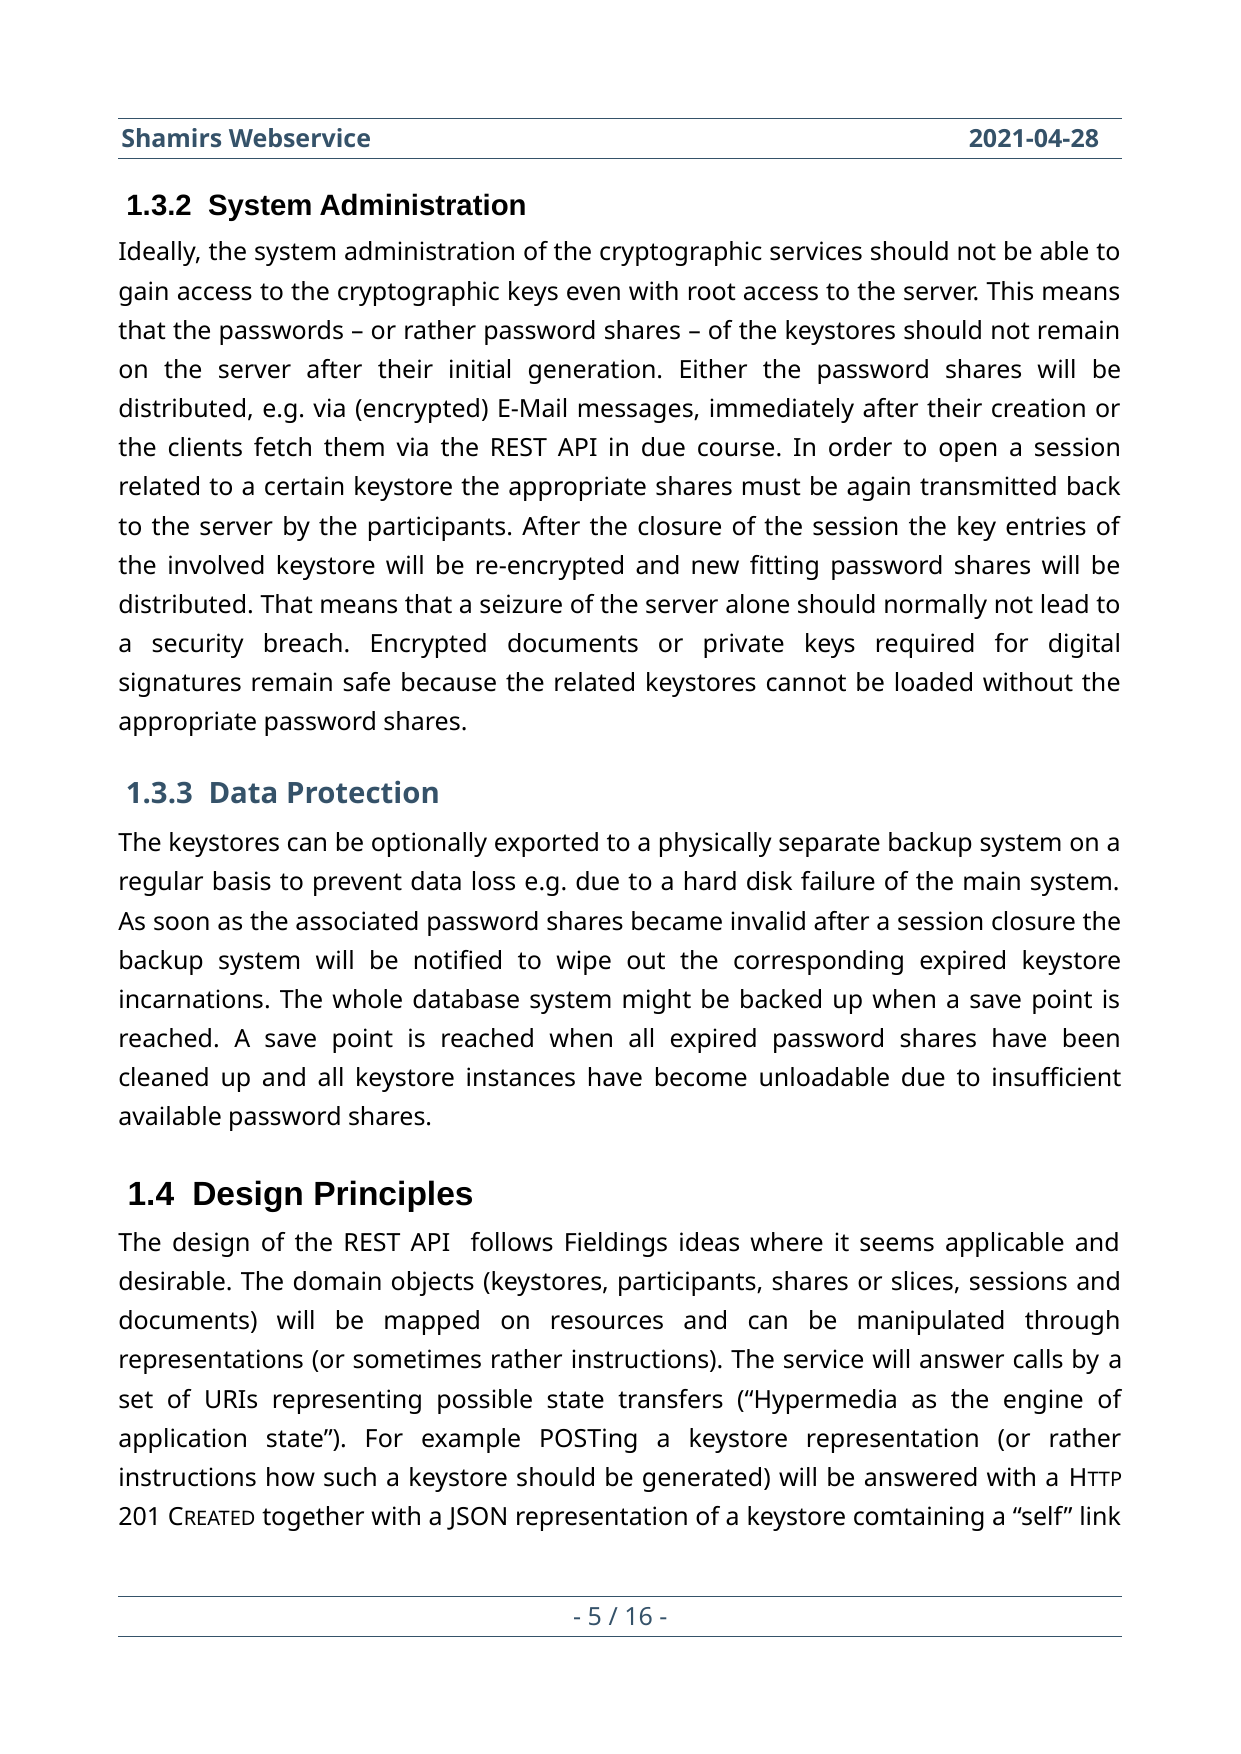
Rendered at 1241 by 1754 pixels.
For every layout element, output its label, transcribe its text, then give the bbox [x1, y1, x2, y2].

subtitle System Administration [118, 188, 1122, 221]
list The design of the REST API follows Fieldings ideas where it seems applicable and desirable. The domain objects (keystores, participants, shares or slices, sessions and documents) will be mapped on resources and can be manipulated through representations (or sometimes rather instructions). The service will answer calls by a set of URIs representing possible state transfers (“Hypermedia as the engine of application state”). For example POSTing a keystore representation (or rather instructions how such a keystore should be generated) will be answered with a Http 201 Created together with a JSON representation of a keystore comtaining a “self” link [118, 1225, 1122, 1533]
subtitle Design Principles [118, 1173, 1122, 1212]
text Ideally, the system administration of the cryptographic services should not be able to gain access to the cryptographic keys even with root access to the server. This means that the passwords – or rather password shares – of the keystores should not remain on the server after their initial generation. Either the password shares will be distributed, e.g. via (encrypted) E-Mail messages, immediately after their creation or the clients fetch them via the REST API in due course. In order to open a session related to a certain keystore the appropriate shares must be again transmitted back to the server by the participants. After the closure of the session the key entries of the involved keystore will be re-encrypted and new fitting password shares will be distributed. That means that a seizure of the server alone should normally not lead to a security breach. Encrypted documents or private keys required for digital signatures remain safe because the related keystores cannot be loaded without the appropriate password shares. [118, 234, 1122, 738]
subtitle Data Protection [118, 772, 1122, 812]
text The keystores can be optionally exported to a physically separate backup system on a regular basis to prevent data loss e.g. due to a hard disk failure of the main system. As soon as the associated password shares became invalid after a session closure the backup system will be notified to wipe out the corresponding expired keystore incarnations. The whole database system might be backed up when a save point is reached. A save point is reached when all expired password shares have been cleaned up and all keystore instances have become unloadable due to insufficient available password shares. [118, 825, 1122, 1133]
